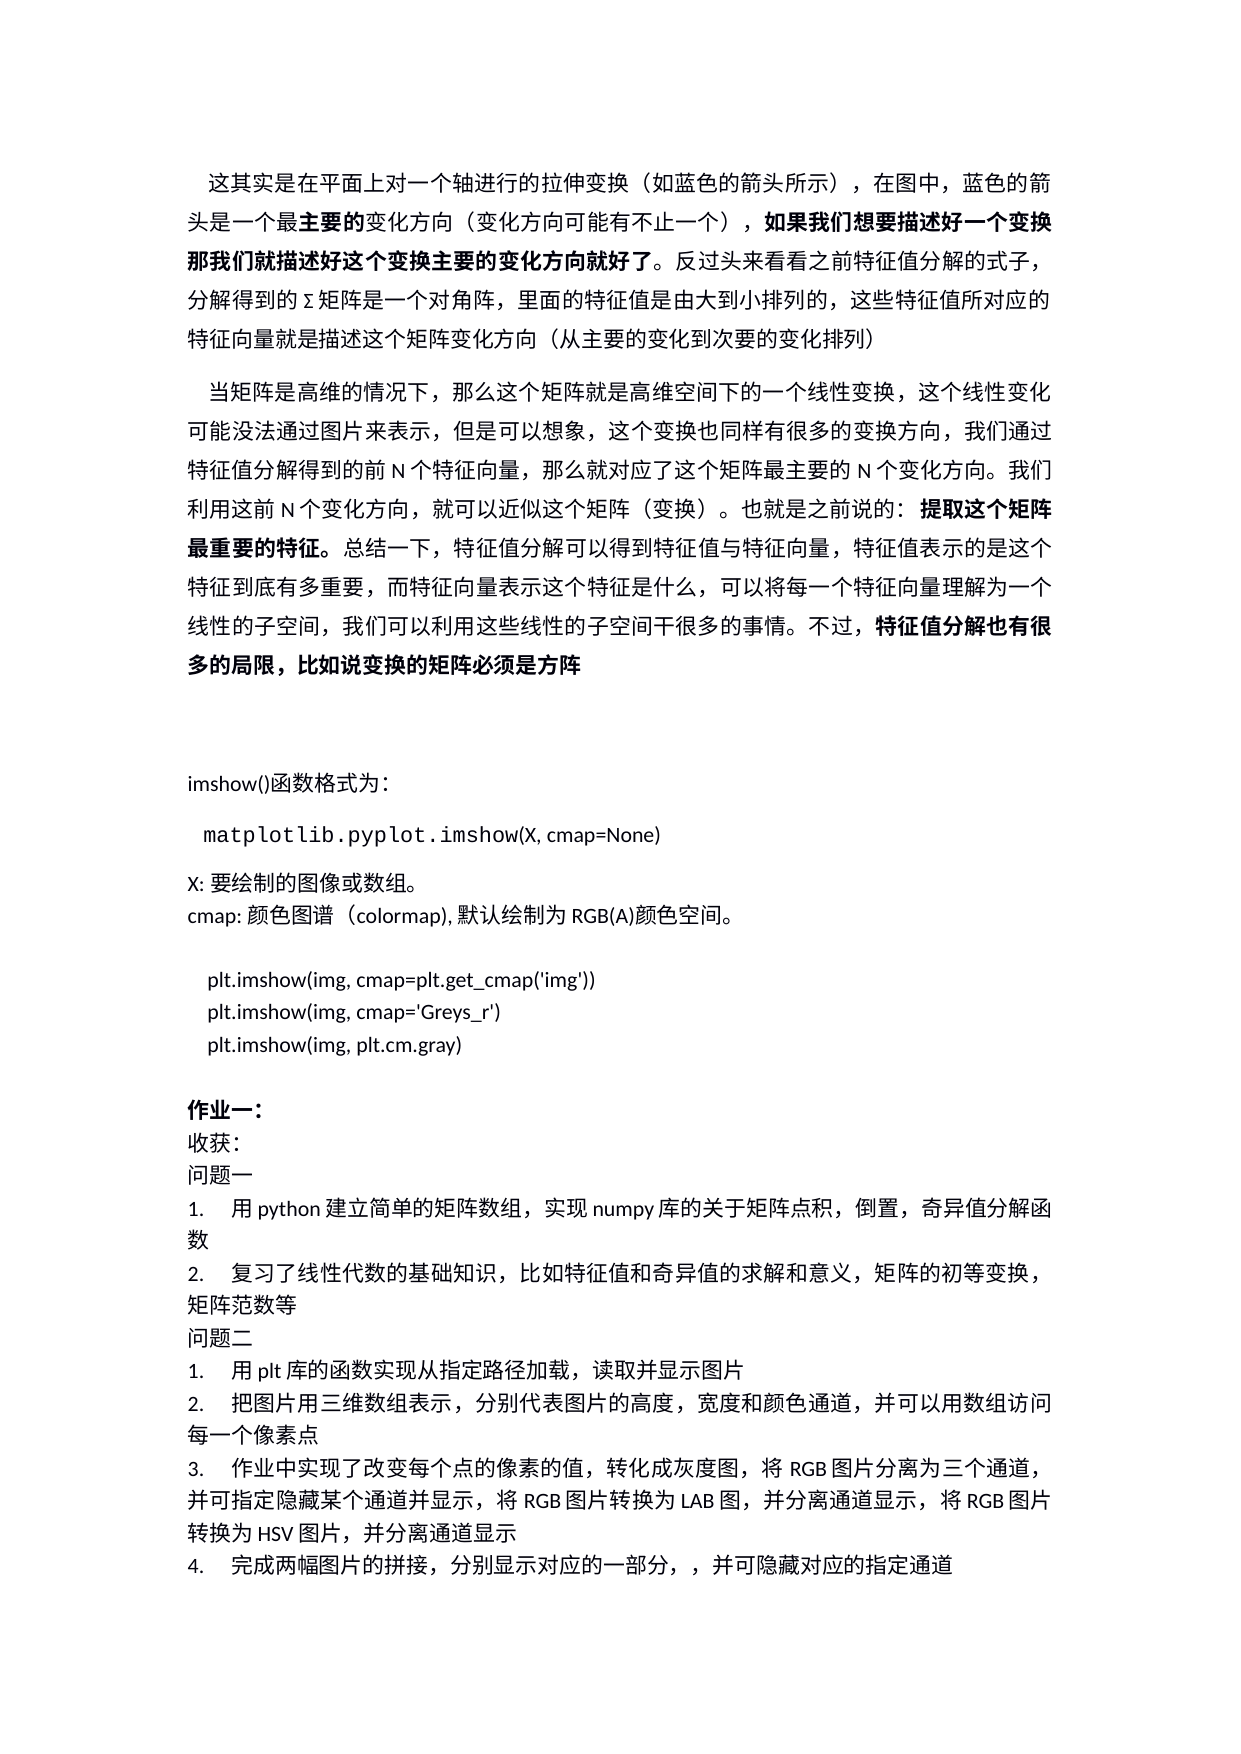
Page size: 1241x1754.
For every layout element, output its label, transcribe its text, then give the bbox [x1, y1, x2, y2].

text X: 要绘制的图像或数组。 [187, 862, 1053, 894]
text plt.imshow(img, cmap=plt.get_cmap('img')) [187, 959, 1053, 992]
text matplotlib.pyplot.imshow(X, cmap=None) [203, 816, 1037, 848]
text 2. 复习了线性代数的基础知识，比如特征值和奇异值的求解和意义，矩阵的初等变换，矩阵范数等 [187, 1252, 1053, 1317]
text 问题二 [187, 1317, 1053, 1349]
text 问题一 [187, 1154, 1053, 1187]
text 当矩阵是高维的情况下，那么这个矩阵就是高维空间下的一个线性变换，这个线性变化可能没法通过图片来表示，但是可以想象，这个变换也同样有很多的变换方向，我们通过特征值分解得到的前N个特征向量，那么就对应了这个矩阵最主要的N个变化方向。我们利用这前N个变化方向，就可以近似这个矩阵（变换）。也就是之前说的：提取这个矩阵最重要的特征。总结一下，特征值分解可以得到特征值与特征向量，特征值表示的是这个特征到底有多重要，而特征向量表示这个特征是什么，可以将每一个特征向量理解为一个线性的子空间，我们可以利用这些线性的子空间干很多的事情。不过，特征值分解也有很多的局限，比如说变换的矩阵必须是方阵 [187, 371, 1053, 676]
text 2. 把图片用三维数组表示，分别代表图片的高度，宽度和颜色通道，并可以用数组访问每一个像素点 [187, 1382, 1053, 1447]
text 收获： [187, 1122, 1053, 1154]
text 这其实是在平面上对一个轴进行的拉伸变换（如蓝色的箭头所示），在图中，蓝色的箭头是一个最主要的变化方向（变化方向可能有不止一个），如果我们想要描述好一个变换，那我们就描述好这个变换主要的变化方向就好了。反过头来看看之前特征值分解的式子，分解得到的Σ矩阵是一个对角阵，里面的特征值是由大到小排列的，这些特征值所对应的特征向量就是描述这个矩阵变化方向（从主要的变化到次要的变化排列） [187, 162, 1053, 350]
text 4. 完成两幅图片的拼接，分别显示对应的一部分，，并可隐藏对应的指定通道 [187, 1544, 1053, 1577]
text imshow()函数格式为： [187, 762, 1053, 795]
text 作业一： [187, 1089, 1053, 1122]
text plt.imshow(img, cmap='Greys_r') [187, 992, 1053, 1024]
text 1. 用plt库的函数实现从指定路径加载，读取并显示图片 [187, 1349, 1053, 1382]
text 1. 用python建立简单的矩阵数组，实现numpy库的关于矩阵点积，倒置，奇异值分解函数 [187, 1187, 1053, 1252]
text plt.imshow(img, plt.cm.gray) [187, 1024, 1053, 1057]
text 3. 作业中实现了改变每个点的像素的值，转化成灰度图，将RGB图片分离为三个通道，并可指定隐藏某个通道并显示，将RGB图片转换为LAB图，并分离通道显示，将RGB图片转换为HSV图片，并分离通道显示 [187, 1447, 1053, 1544]
text cmap: 颜色图谱（colormap), 默认绘制为RGB(A)颜色空间。 [187, 894, 1053, 927]
